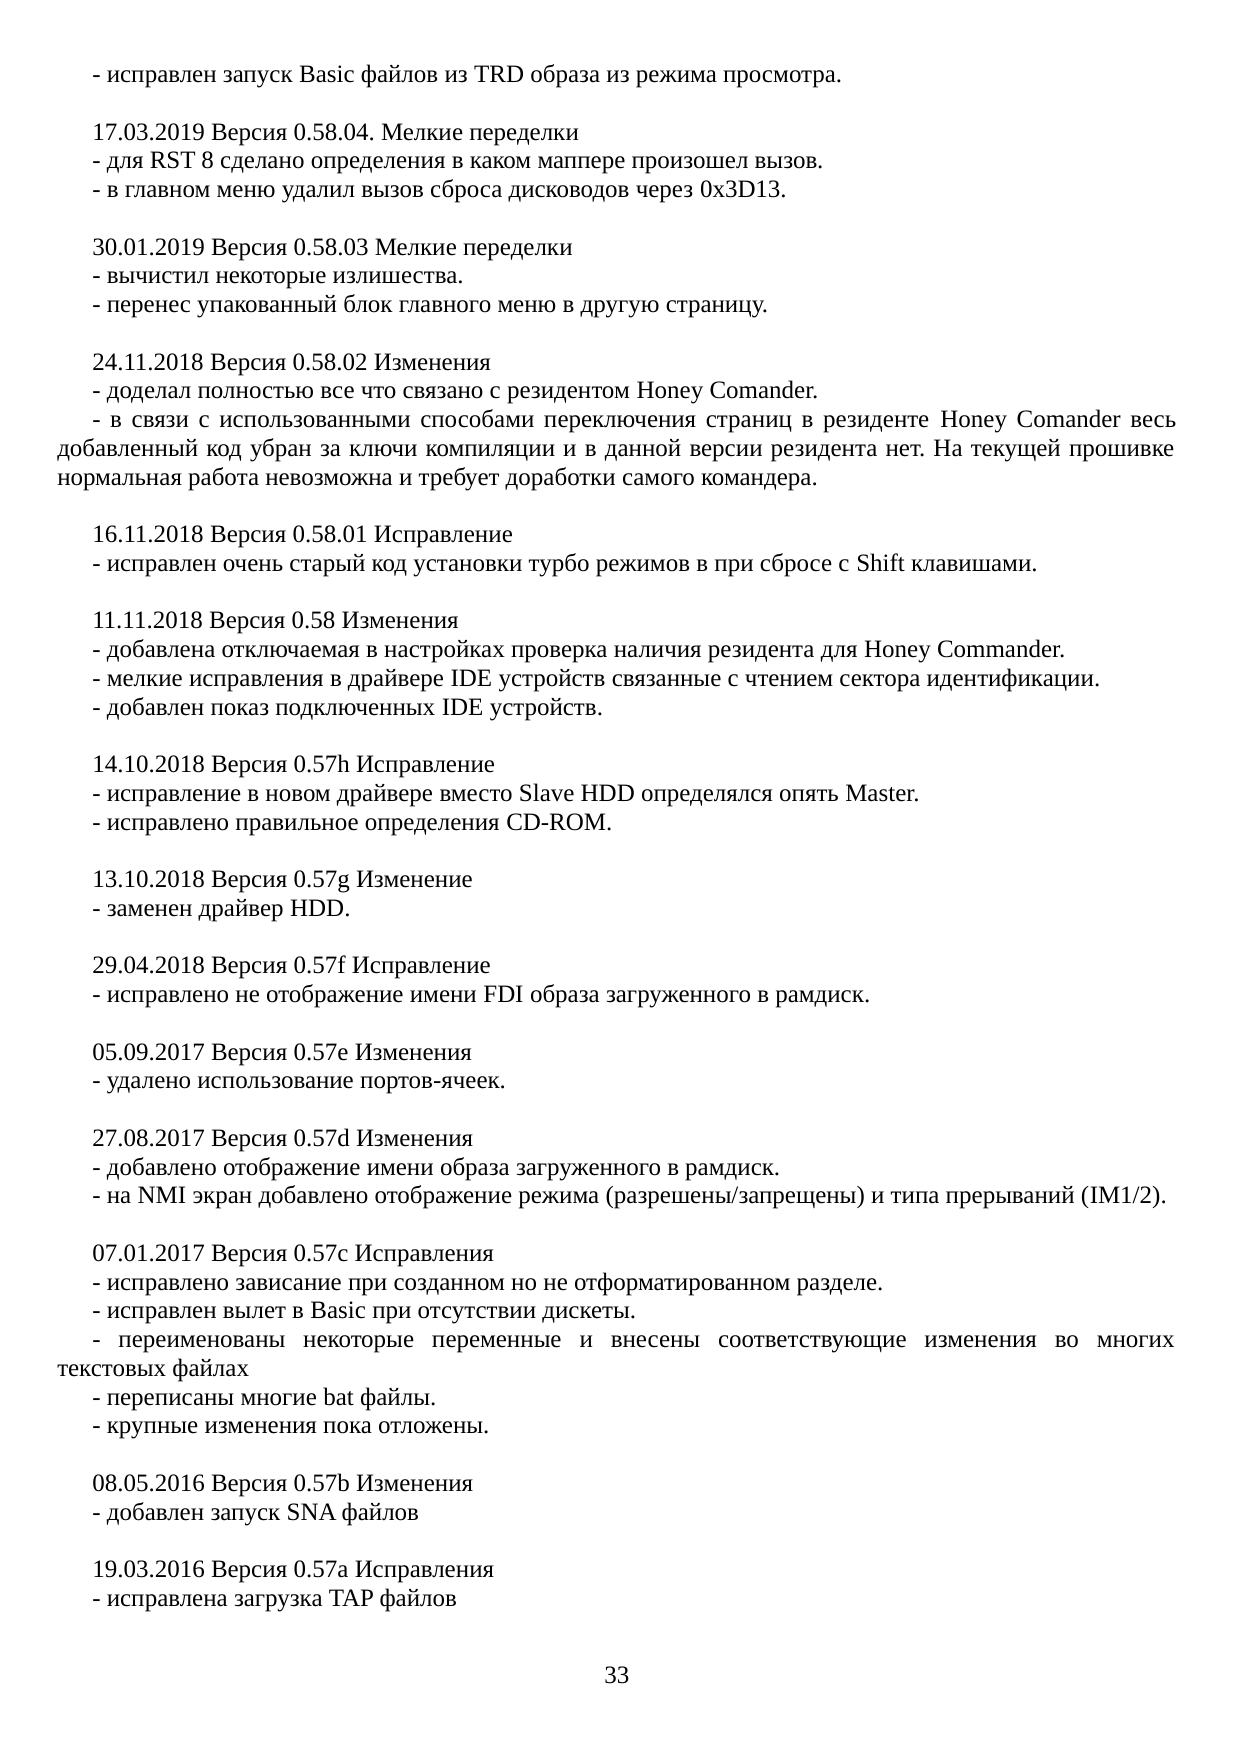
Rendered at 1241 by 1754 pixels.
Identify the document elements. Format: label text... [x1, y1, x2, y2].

text 29.04.2018 Версия 0.57f Исправление [57, 951, 1176, 979]
text - в главном меню удалил вызов сброса дисководов через 0x3D13. [57, 174, 1176, 203]
text 30.01.2019 Версия 0.58.03 Мелкие переделки [57, 232, 1176, 261]
text 08.05.2016 Версия 0.57b Изменения [57, 1468, 1176, 1497]
text 19.03.2016 Версия 0.57a Исправления [57, 1554, 1176, 1583]
text - заменен драйвер HDD. [57, 893, 1176, 922]
text - удалено использование портов-ячеек. [57, 1066, 1176, 1094]
text - переименованы некоторые переменные и внесены соответствующие изменения во многих текстовых файлах [57, 1324, 1176, 1382]
text - для RST 8 сделано определения в каком маппере произошел вызов. [57, 146, 1176, 174]
text 07.01.2017 Версия 0.57с Исправления [57, 1238, 1176, 1267]
text - на NMI экран добавлено отображение режима (разрешены/запрещены) и типа прерываний (IM1/2). [57, 1181, 1176, 1209]
text 13.10.2018 Версия 0.57g Изменение [57, 864, 1176, 893]
text - добавлена отключаемая в настройках проверка наличия резидента для Honey Commander. [57, 634, 1176, 663]
text 11.11.2018 Версия 0.58 Изменения [57, 606, 1176, 634]
text - мелкие исправления в драйвере IDE устройств связанные с чтением сектора идентификации. [57, 663, 1176, 692]
text - крупные изменения пока отложены. [57, 1411, 1176, 1439]
text - исправлено зависание при созданном но не отформатированном разделе. [57, 1267, 1176, 1296]
text - вычистил некоторые излишества. [57, 261, 1176, 289]
text - в связи с использованными способами переключения страниц в резиденте Honey Comander весь добавленный код убран за ключи компиляции и в данной версии резидента нет. На текущей прошивке нормальная работа невозможна и требует доработки самого командера. [57, 404, 1176, 491]
text - исправление в новом драйвере вместо Slave HDD определялся опять Master. [57, 778, 1176, 807]
text - исправлено правильное определения CD-ROM. [57, 807, 1176, 836]
text 17.03.2019 Версия 0.58.04. Мелкие переделки [57, 117, 1176, 146]
text - исправлена загрузка TAP файлов [57, 1583, 1176, 1612]
text - переписаны многие bat файлы. [57, 1382, 1176, 1411]
text 05.09.2017 Версия 0.57e Изменения [57, 1037, 1176, 1066]
text 24.11.2018 Версия 0.58.02 Изменения [57, 347, 1176, 376]
text - добавлен показ подключенных IDE устройств. [57, 692, 1176, 721]
text - исправлен очень старый код установки турбо режимов в при сбросе с Shift клавишами. [57, 548, 1176, 577]
text - доделал полностью все что связано с резидентом Honey Comander. [57, 376, 1176, 404]
text 16.11.2018 Версия 0.58.01 Исправление [57, 519, 1176, 548]
text - добавлен запуск SNA файлов [57, 1497, 1176, 1526]
text - добавлено отображение имени образа загруженного в рамдиск. [57, 1152, 1176, 1181]
text - перенес упакованный блок главного меню в другую страницу. [57, 289, 1176, 318]
text - исправлен вылет в Basic при отсутствии дискеты. [57, 1296, 1176, 1324]
text - исправлен запуск Basic файлов из TRD образа из режима просмотра. [57, 59, 1176, 88]
text - исправлено не отображение имени FDI образа загруженного в рамдиск. [57, 979, 1176, 1008]
text 14.10.2018 Версия 0.57h Исправление [57, 749, 1176, 778]
text 27.08.2017 Версия 0.57d Изменения [57, 1123, 1176, 1152]
